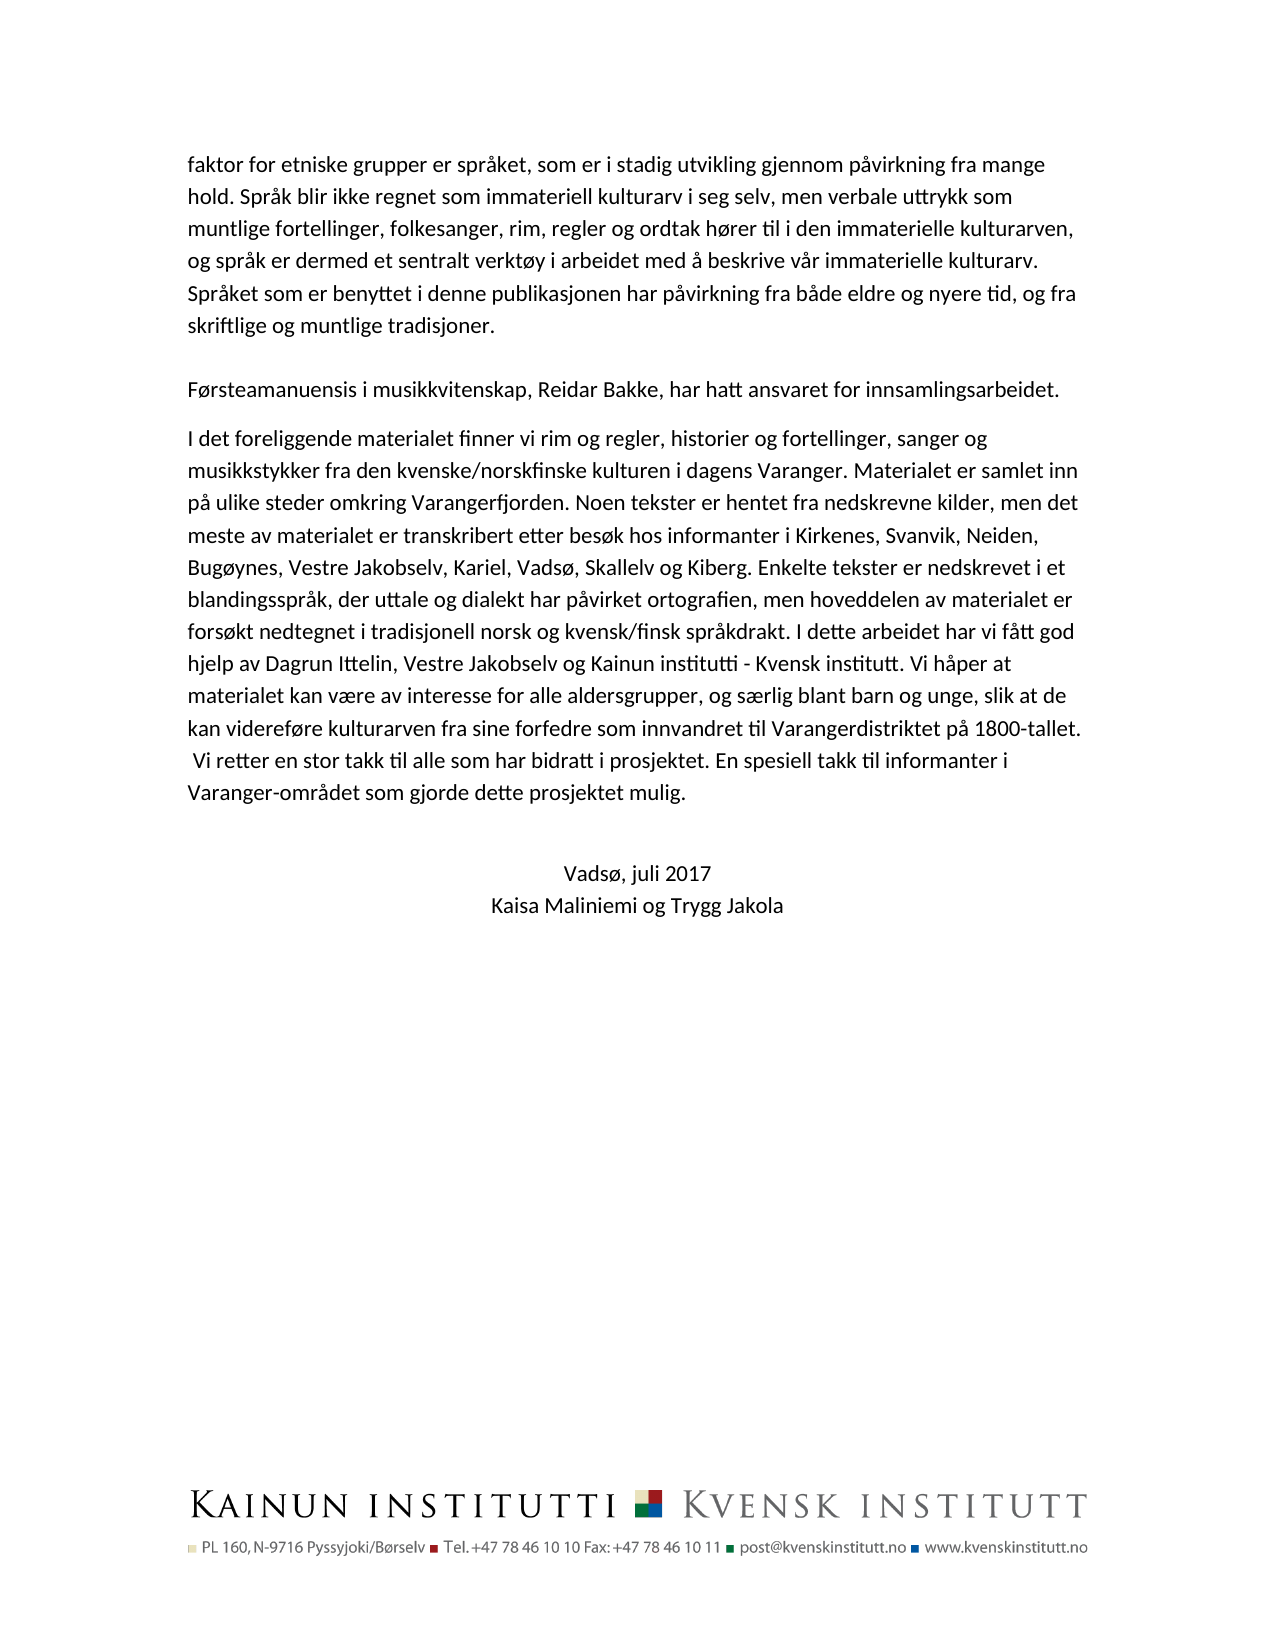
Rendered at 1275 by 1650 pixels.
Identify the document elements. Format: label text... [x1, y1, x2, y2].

text Kaisa Maliniemi og Trygg Jakola [187, 891, 1087, 919]
text Førsteamanuensis i musikkvitenskap, Reidar Bakke, har hatt ansvaret for innsamlingsarbeidet. [187, 375, 1087, 403]
text I det foreliggende materialet finner vi rim og regler, historier og fortellinger, sanger og musikkstykker fra den kvenske/norskfinske kulturen i dagens Varanger. Materialet er samlet inn på ulike steder omkring Varangerfjorden. Noen tekster er hentet fra nedskrevne kilder, men det meste av materialet er transkribert etter besøk hos informanter i Kirkenes, Svanvik, Neiden, Bugøynes, Vestre Jakobselv, Kariel, Vadsø, Skallelv og Kiberg. Enkelte tekster er nedskrevet i et blandingsspråk, der uttale og dialekt har påvirket ortografien, men hoveddelen av materialet er forsøkt nedtegnet i tradisjonell norsk og kvensk/finsk språkdrakt. I dette arbeidet har vi fått god hjelp av Dagrun Ittelin, Vestre Jakobselv og Kainun institutti - Kvensk institutt. Vi håper at materialet kan være av interesse for alle aldersgrupper, og særlig blant barn og unge, slik at de kan videreføre kulturarven fra sine forfedre som innvandret til Varangerdistriktet på 1800-tallet. [187, 424, 1087, 742]
text Vi retter en stor takk til alle som har bidratt i prosjektet. En spesiell takk til informanter i Varanger-området som gjorde dette prosjektet mulig. [187, 746, 1087, 806]
picture [187, 1490, 1088, 1558]
text faktor for etniske grupper er språket, som er i stadig utvikling gjennom påvirkning fra mange hold. Språk blir ikke regnet som immateriell kulturarv i seg selv, men verbale uttrykk som muntlige fortellinger, folkesanger, rim, regler og ordtak hører til i den immaterielle kulturarven, og språk er dermed et sentralt verktøy i arbeidet med å beskrive vår immaterielle kulturarv. Språket som er benyttet i denne publikasjonen har påvirkning fra både eldre og nyere tid, og fra skriftlige og muntlige tradisjoner. [187, 150, 1087, 339]
text Vadsø, juli 2017 [187, 859, 1087, 887]
